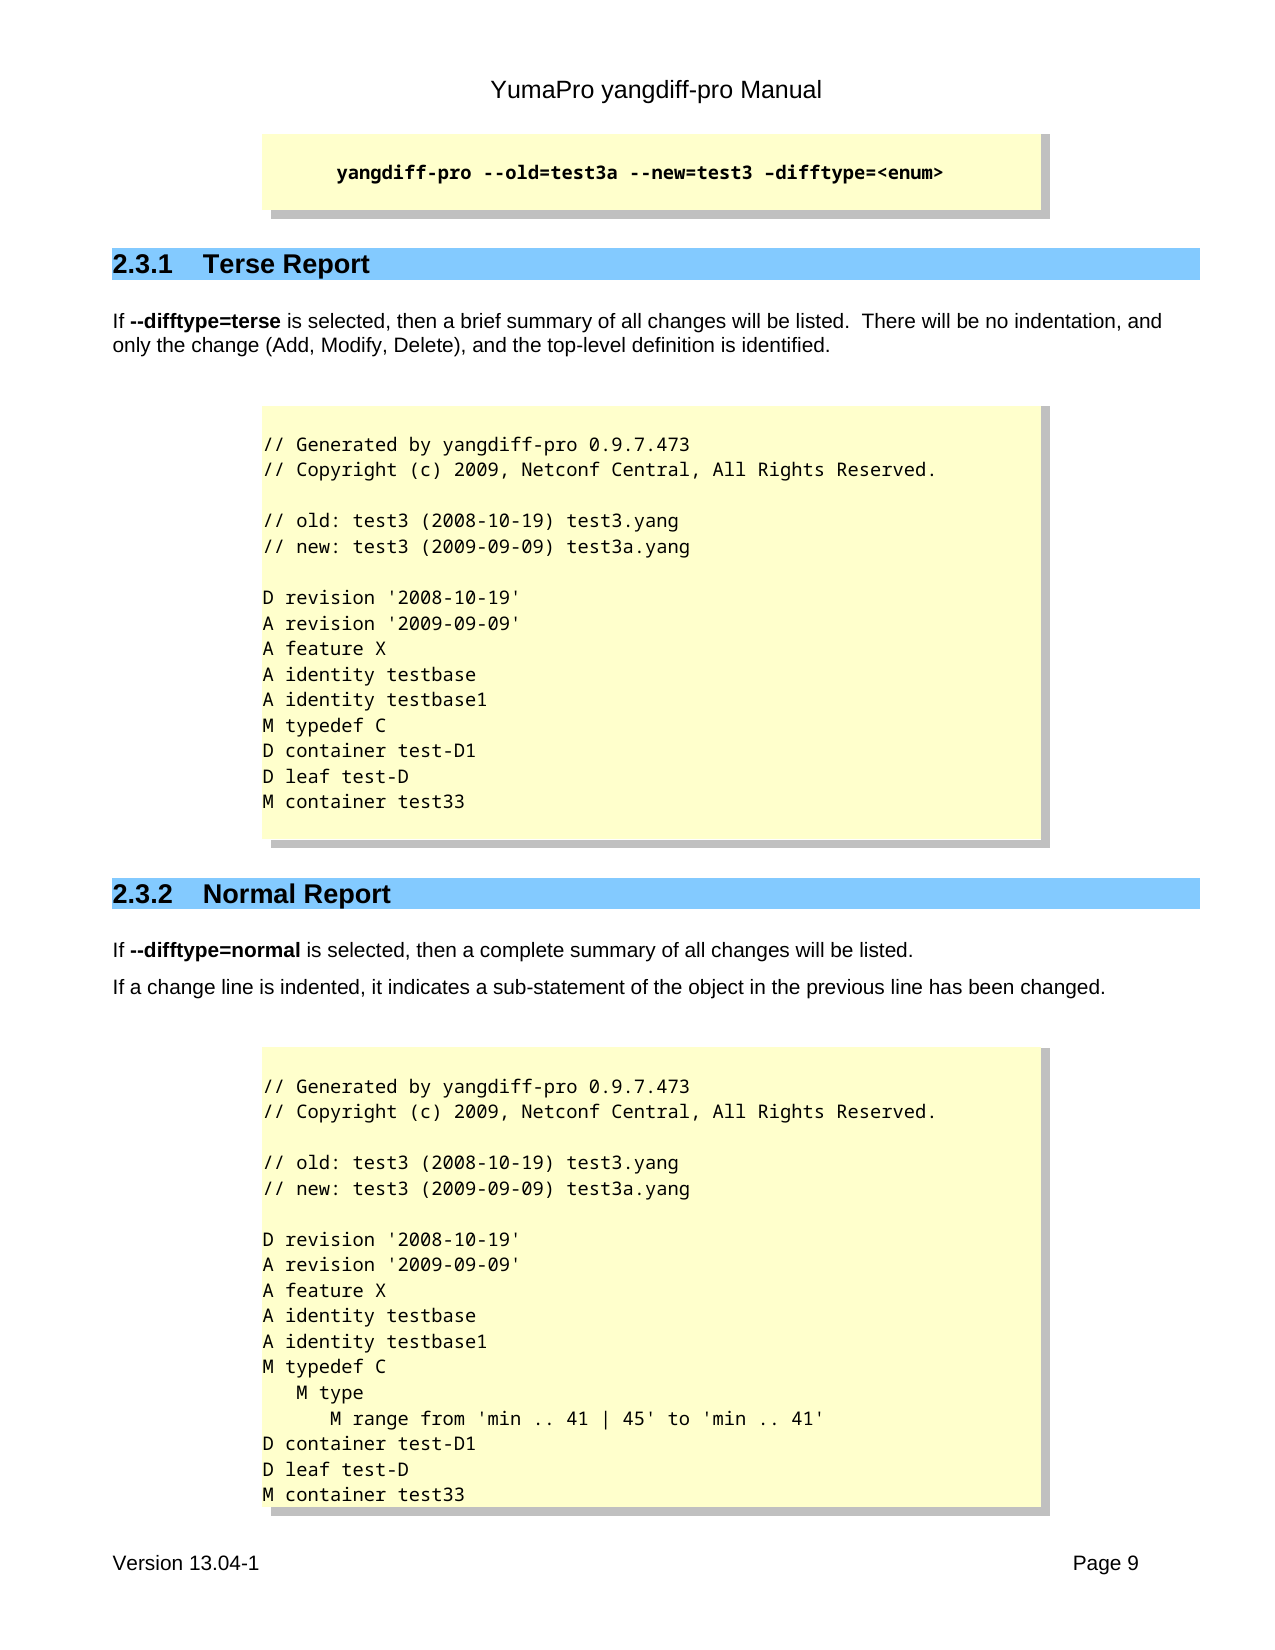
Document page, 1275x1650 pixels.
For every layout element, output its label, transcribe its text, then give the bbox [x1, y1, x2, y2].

text M typedef C [262, 712, 1041, 737]
text If --difftype=terse is selected, then a brief summary of all changes will be listed. There will be no indentation, and only the change (Add, Modify, Delete), and the top-level definition is identified. [112, 309, 1200, 357]
text A feature X [262, 635, 1041, 661]
text D leaf test-D [262, 1456, 1041, 1481]
text yangdiff-pro --old=test3a --new=test3 –difftype=<enum> [262, 159, 1041, 185]
text D revision '2008-10-19' [262, 1226, 1041, 1252]
text If a change line is indented, it indicates a sub-statement of the object in the previous line has been changed. [112, 974, 1200, 998]
subtitle Terse Report [112, 248, 1200, 280]
text M type [262, 1379, 1041, 1405]
text M container test33 [262, 788, 1041, 814]
text M container test33 [262, 1481, 1041, 1507]
text // old: test3 (2008-10-19) test3.yang [262, 508, 1041, 533]
text A revision '2009-09-09' [262, 610, 1041, 635]
text A identity testbase [262, 661, 1041, 686]
text // old: test3 (2008-10-19) test3.yang [262, 1149, 1041, 1175]
text // new: test3 (2009-09-09) test3a.yang [262, 533, 1041, 559]
text D container test-D1 [262, 1430, 1041, 1456]
text A identity testbase [262, 1303, 1041, 1328]
text // Copyright (c) 2009, Netconf Central, All Rights Reserved. [262, 457, 1041, 482]
text A identity testbase1 [262, 1328, 1041, 1354]
text D leaf test-D [262, 763, 1041, 788]
text // Copyright (c) 2009, Netconf Central, All Rights Reserved. [262, 1098, 1041, 1124]
text A identity testbase1 [262, 686, 1041, 712]
text D container test-D1 [262, 737, 1041, 763]
text If --difftype=normal is selected, then a complete summary of all changes will be listed. [112, 938, 1200, 962]
text M range from 'min .. 41 | 45' to 'min .. 41' [262, 1405, 1041, 1430]
text M typedef C [262, 1354, 1041, 1379]
text A revision '2009-09-09' [262, 1252, 1041, 1277]
text // Generated by yangdiff-pro 0.9.7.473 [262, 431, 1041, 457]
text // Generated by yangdiff-pro 0.9.7.473 [262, 1073, 1041, 1098]
text D revision '2008-10-19' [262, 584, 1041, 610]
text // new: test3 (2009-09-09) test3a.yang [262, 1175, 1041, 1201]
subtitle Normal Report [112, 878, 1200, 909]
text A feature X [262, 1277, 1041, 1303]
